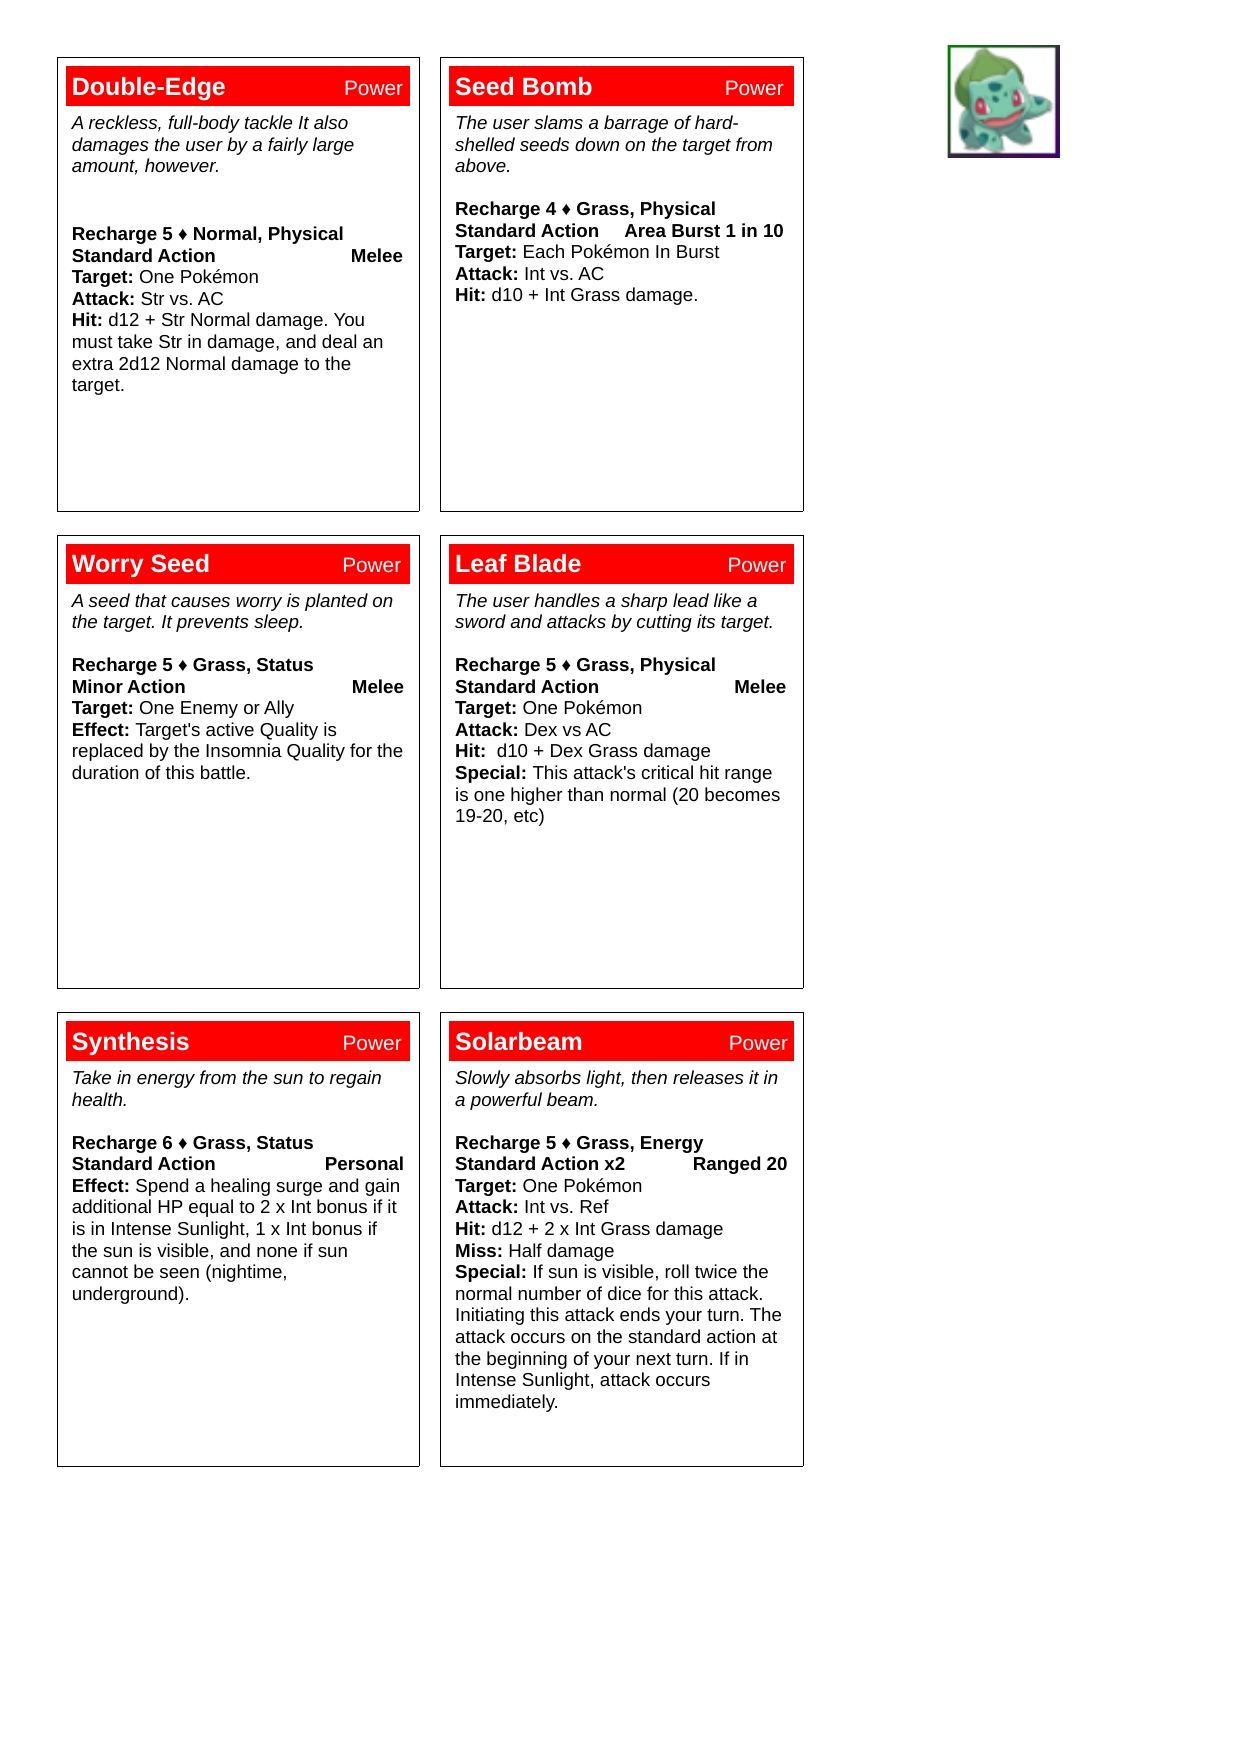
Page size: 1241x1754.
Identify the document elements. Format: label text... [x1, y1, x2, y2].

table_header Worry Seed Power [66, 544, 410, 584]
table_header Solarbeam Power [449, 1021, 794, 1061]
table_cell A reckless, full-body tackle It also damages the user by a fairly large amount, however. Recharge 5 ♦ Normal, Physical Standard Action Melee Target: One Pokémon Attack: Str vs. AC Hit: d12 + Str Normal damage. You must take Str in damage, and deal an extra 2d12 Normal damage to the target. [66, 106, 410, 401]
table_cell A seed that causes worry is planted on the target. It prevents sleep. Recharge 5 ♦ Grass, Status Minor Action Melee Target: One Enemy or Ally Effect: Target's active Quality is replaced by the Insomnia Quality for the duration of this battle. [66, 584, 410, 789]
table_header Double-Edge Power [66, 66, 410, 106]
table_header Synthesis Power [66, 1021, 410, 1061]
picture [947, 45, 1060, 158]
table_cell The user handles a sharp lead like a sword and attacks by cutting its target. Recharge 5 ♦ Grass, Physical Standard Action Melee Target: One Pokémon Attack: Dex vs AC Hit: d10 + Dex Grass damage Special: This attack's critical hit range is one higher than normal (20 becomes 19-20, etc) [449, 584, 794, 854]
table_cell Slowly absorbs light, then releases it in a powerful beam. Recharge 5 ♦ Grass, Energy Standard Action x2 Ranged 20 Target: One Pokémon Attack: Int vs. Ref Hit: d12 + 2 x Int Grass damage Miss: Half damage Special: If sun is visible, roll twice the normal number of dice for this attack. Initiating this attack ends your turn. The attack occurs on the standard action at the beginning of your next turn. If in Intense Sunlight, attack occurs immediately. [449, 1061, 794, 1418]
table_cell Take in energy from the sun to regain health. Recharge 6 ♦ Grass, Status Standard Action Personal Effect: Spend a healing surge and gain additional HP equal to 2 x Int bonus if it is in Intense Sunlight, 1 x Int bonus if the sun is visible, and none if sun cannot be seen (nightime, underground). [66, 1061, 410, 1310]
table_cell The user slams a barrage of hard-shelled seeds down on the target from above. Recharge 4 ♦ Grass, Physical Standard Action Area Burst 1 in 10 Target: Each Pokémon In Burst Attack: Int vs. AC Hit: d10 + Int Grass damage. [449, 106, 794, 312]
table_header Seed Bomb Power [449, 66, 794, 106]
table_header Leaf Blade Power [449, 544, 794, 584]
